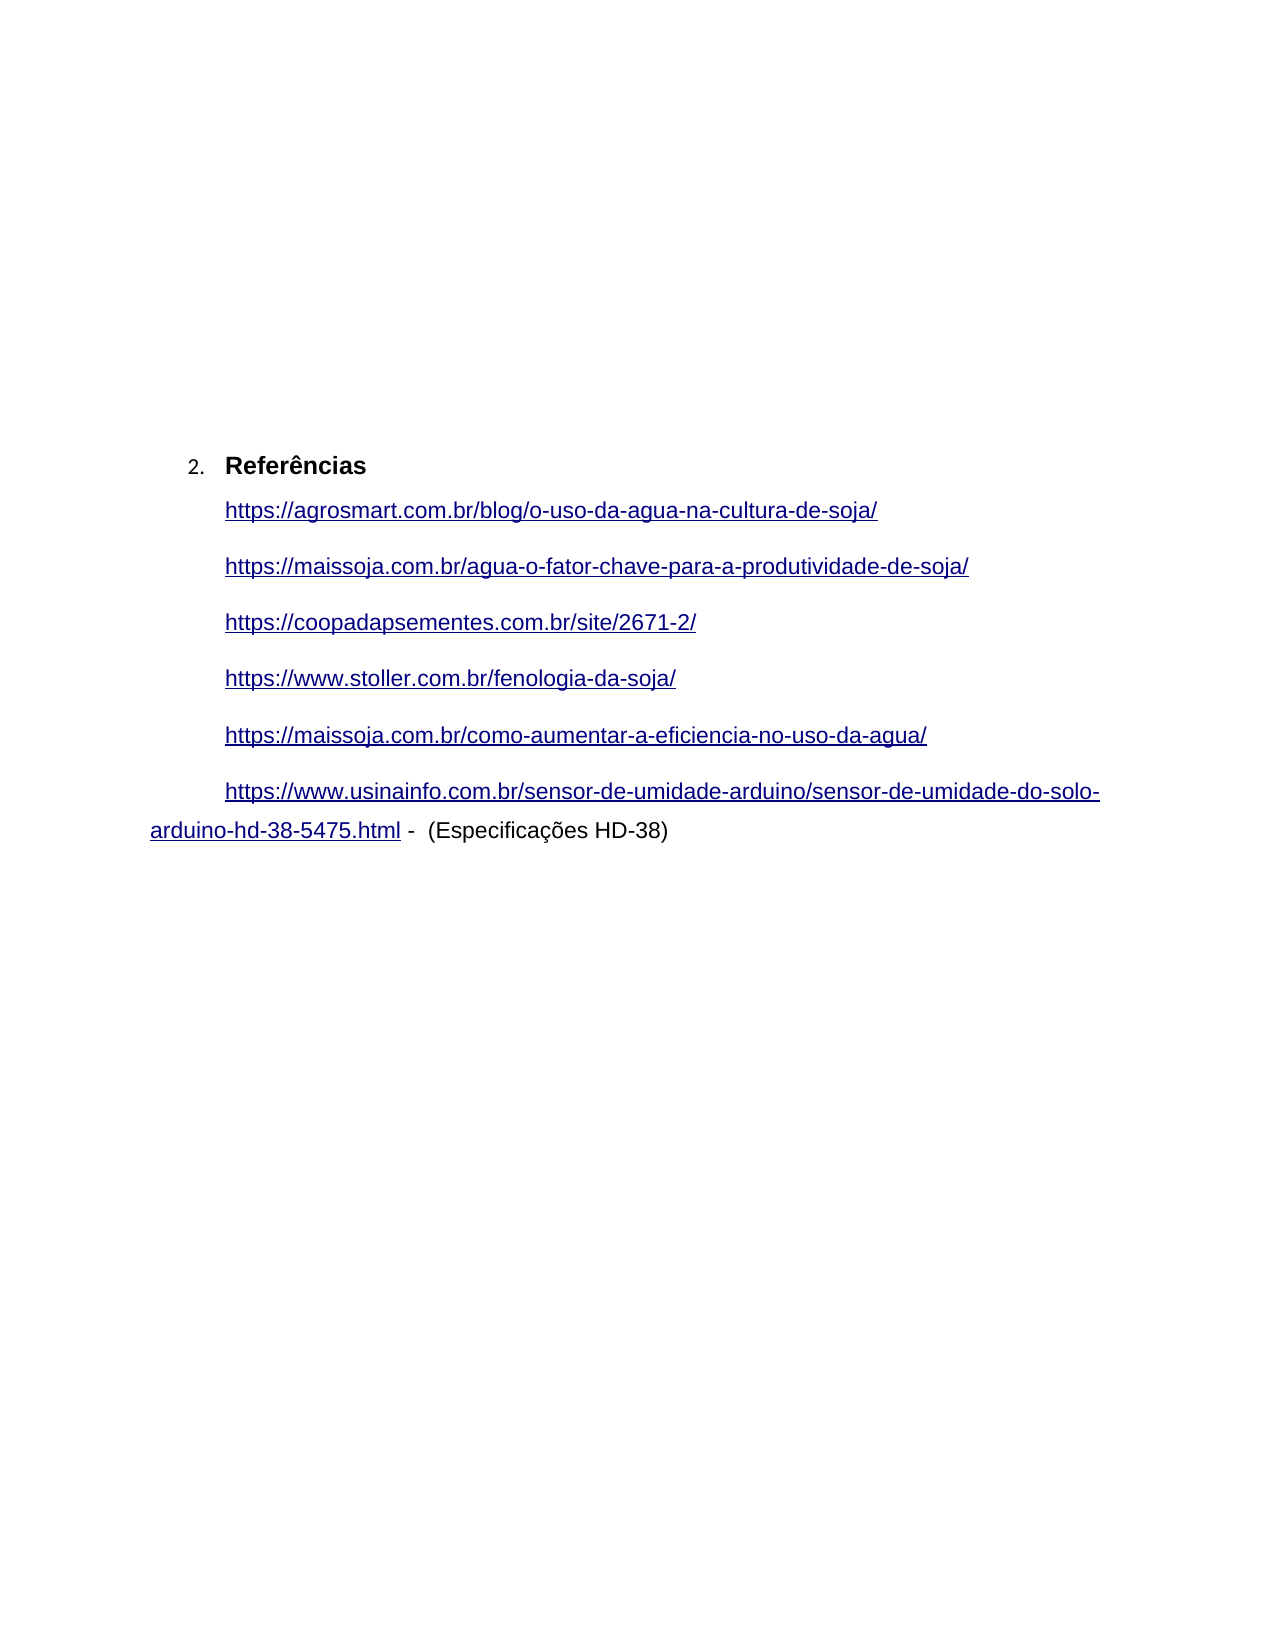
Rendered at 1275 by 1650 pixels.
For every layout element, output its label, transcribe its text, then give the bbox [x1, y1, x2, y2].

text https://www.stoller.com.br/fenologia-da-soja/ [150, 665, 1125, 692]
text https://maissoja.com.br/agua-o-fator-chave-para-a-produtividade-de-soja/ [150, 553, 1125, 579]
text https://coopadapsementes.com.br/site/2671-2/ [150, 609, 1125, 636]
text https://agrosmart.com.br/blog/o-uso-da-agua-na-cultura-de-soja/ [150, 497, 1125, 523]
text https://maissoja.com.br/como-aumentar-a-eficiencia-no-uso-da-agua/ [150, 722, 1125, 748]
text https://www.usinainfo.com.br/sensor-de-umidade-arduino/sensor-de-umidade-do-solo-arduino-hd-38-5475.html - (Especificações HD-38) [150, 778, 1125, 843]
list Referências [187, 451, 1125, 480]
